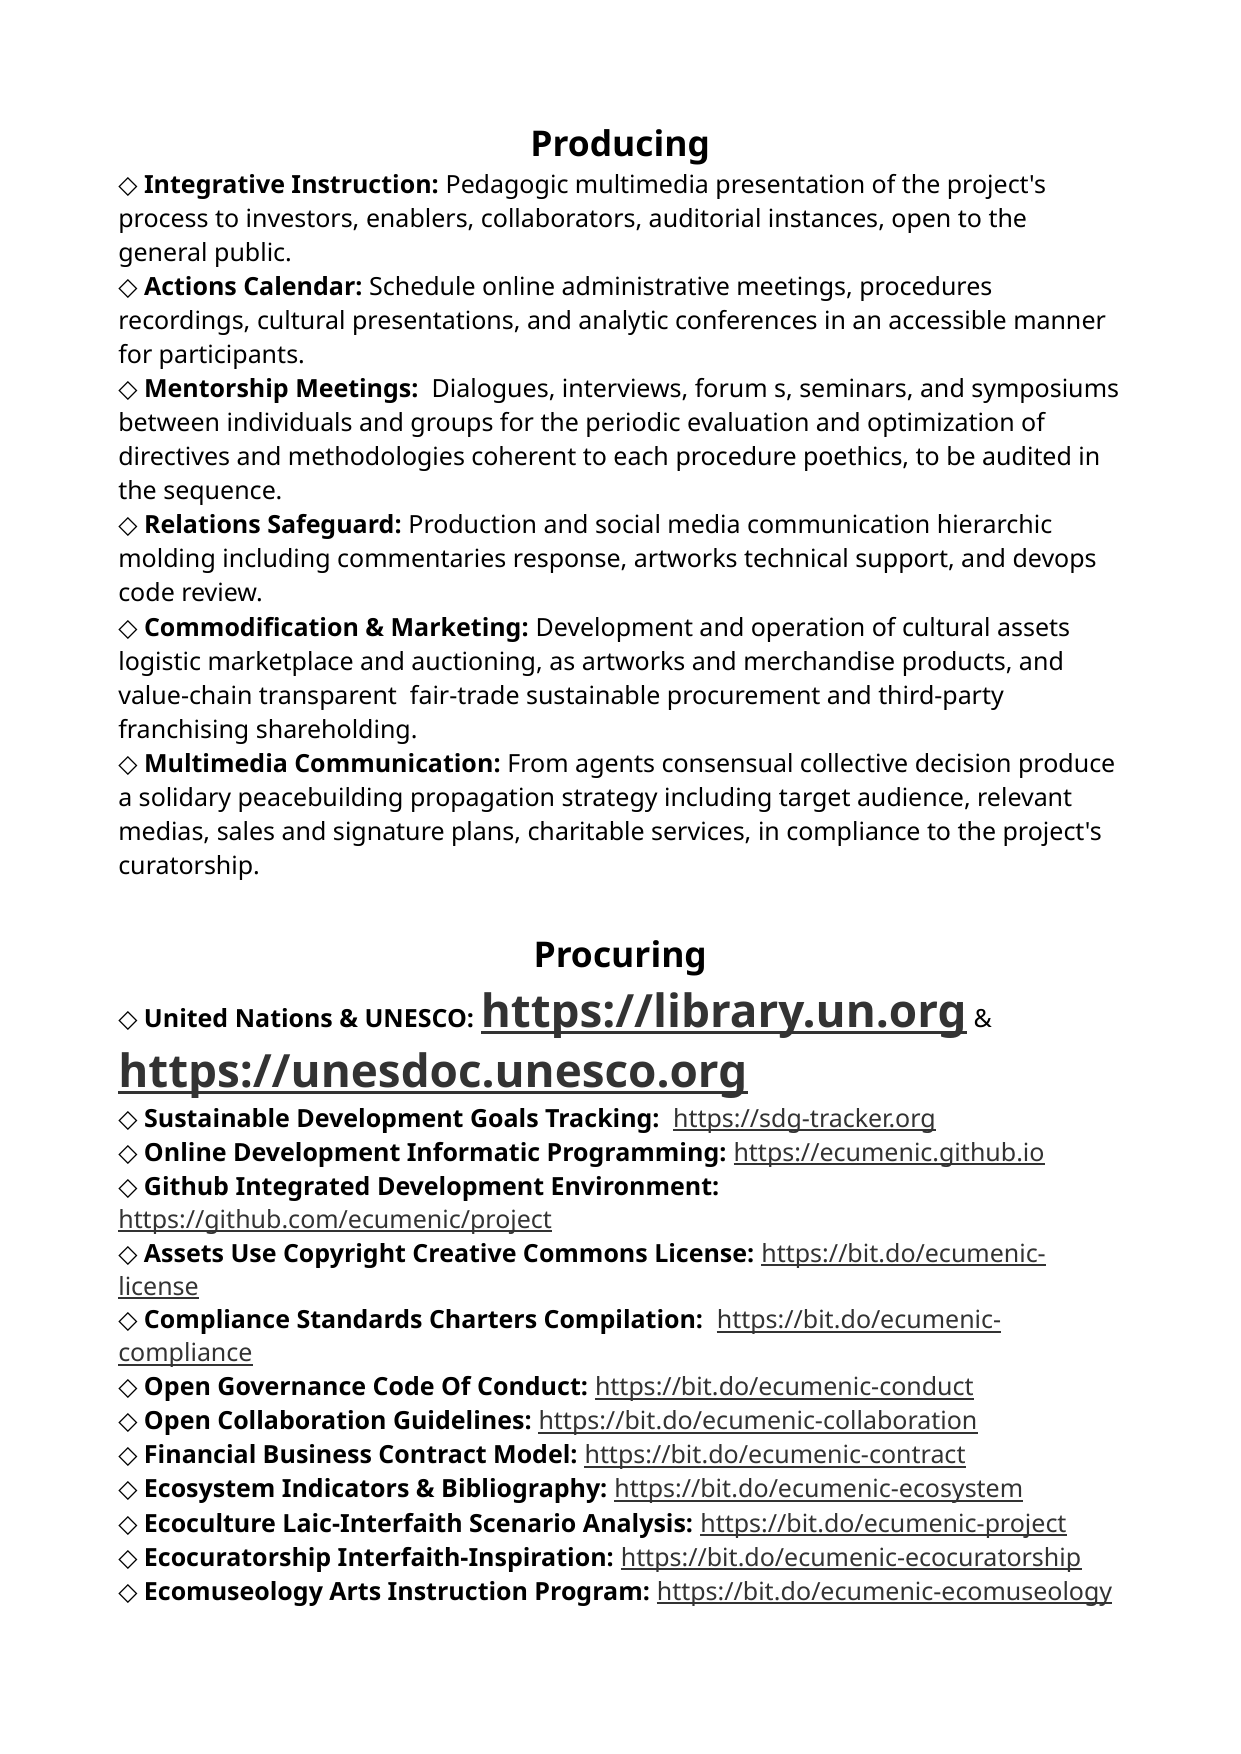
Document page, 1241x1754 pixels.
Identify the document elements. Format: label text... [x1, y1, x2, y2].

text ◇ Open Governance Code Of Conduct: https://bit.do/ecumenic-conduct [118, 1369, 1122, 1403]
text ◇ Github Integrated Development Environment: https://github.com/ecumenic/project [118, 1169, 1122, 1235]
text ◇ Relations Safeguard: Production and social media communication hierarchic molding including commentaries response, artworks technical support, and devops code review. [118, 507, 1122, 609]
text Producing [118, 118, 1122, 166]
text a solidary peacebuilding propagation strategy including target audience, relevant medias, sales and signature plans, charitable services, in compliance to the project's curatorship. [118, 779, 1122, 882]
text Procuring [118, 930, 1122, 978]
text ◇ Financial Business Contract Model: https://bit.do/ecumenic-contract [118, 1437, 1122, 1471]
text ◇ Actions Calendar: Schedule online administrative meetings, procedures recordings, cultural presentations, and analytic conferences in an accessible manner for participants. [118, 268, 1122, 371]
text ◇ Ecoculture Laic-Interfaith Scenario Analysis: https://bit.do/ecumenic-project [118, 1505, 1122, 1539]
text ◇ Ecosystem Indicators & Bibliography: https://bit.do/ecumenic-ecosystem [118, 1471, 1122, 1505]
text ◇ Mentorship Meetings: Dialogues, interviews, forum s, seminars, and symposiums [118, 371, 1122, 405]
text ◇ Integrative Instruction: Pedagogic multimedia presentation of the project's process to investors, enablers, collaborators, auditorial instances, open to the general public. [118, 166, 1122, 268]
text between individuals and groups for the periodic evaluation and optimization of directives and methodologies coherent to each procedure poethics, to be audited in the sequence. [118, 405, 1122, 507]
text ◇ Commodification & Marketing: Development and operation of cultural assets logistic marketplace and auctioning, as artworks and merchandise products, and value-chain transparent fair-trade sustainable procurement and third-party franchising shareholding. [118, 609, 1122, 745]
text ◇ Sustainable Development Goals Tracking: https://sdg-tracker.org [118, 1101, 1122, 1134]
text ◇ Ecomuseology Arts Instruction Program: https://bit.do/ecumenic-ecomuseology [118, 1573, 1122, 1607]
text ◇ Assets Use Copyright Creative Commons License: https://bit.do/ecumenic-license [118, 1235, 1122, 1302]
text ◇ Compliance Standards Charters Compilation: https://bit.do/ecumenic-compliance [118, 1302, 1122, 1369]
text ◇ United Nations & UNESCO: https://library.un.org & https://unesdoc.unesco.org [118, 978, 1122, 1101]
text ◇ Multimedia Communication: From agents consensual collective decision produce [118, 745, 1122, 779]
text ◇ Open Collaboration Guidelines: https://bit.do/ecumenic-collaboration [118, 1403, 1122, 1437]
text ◇ Online Development Informatic Programming: https://ecumenic.github.io [118, 1134, 1122, 1169]
text ◇ Ecocuratorship Interfaith-Inspiration: https://bit.do/ecumenic-ecocuratorship [118, 1539, 1122, 1573]
